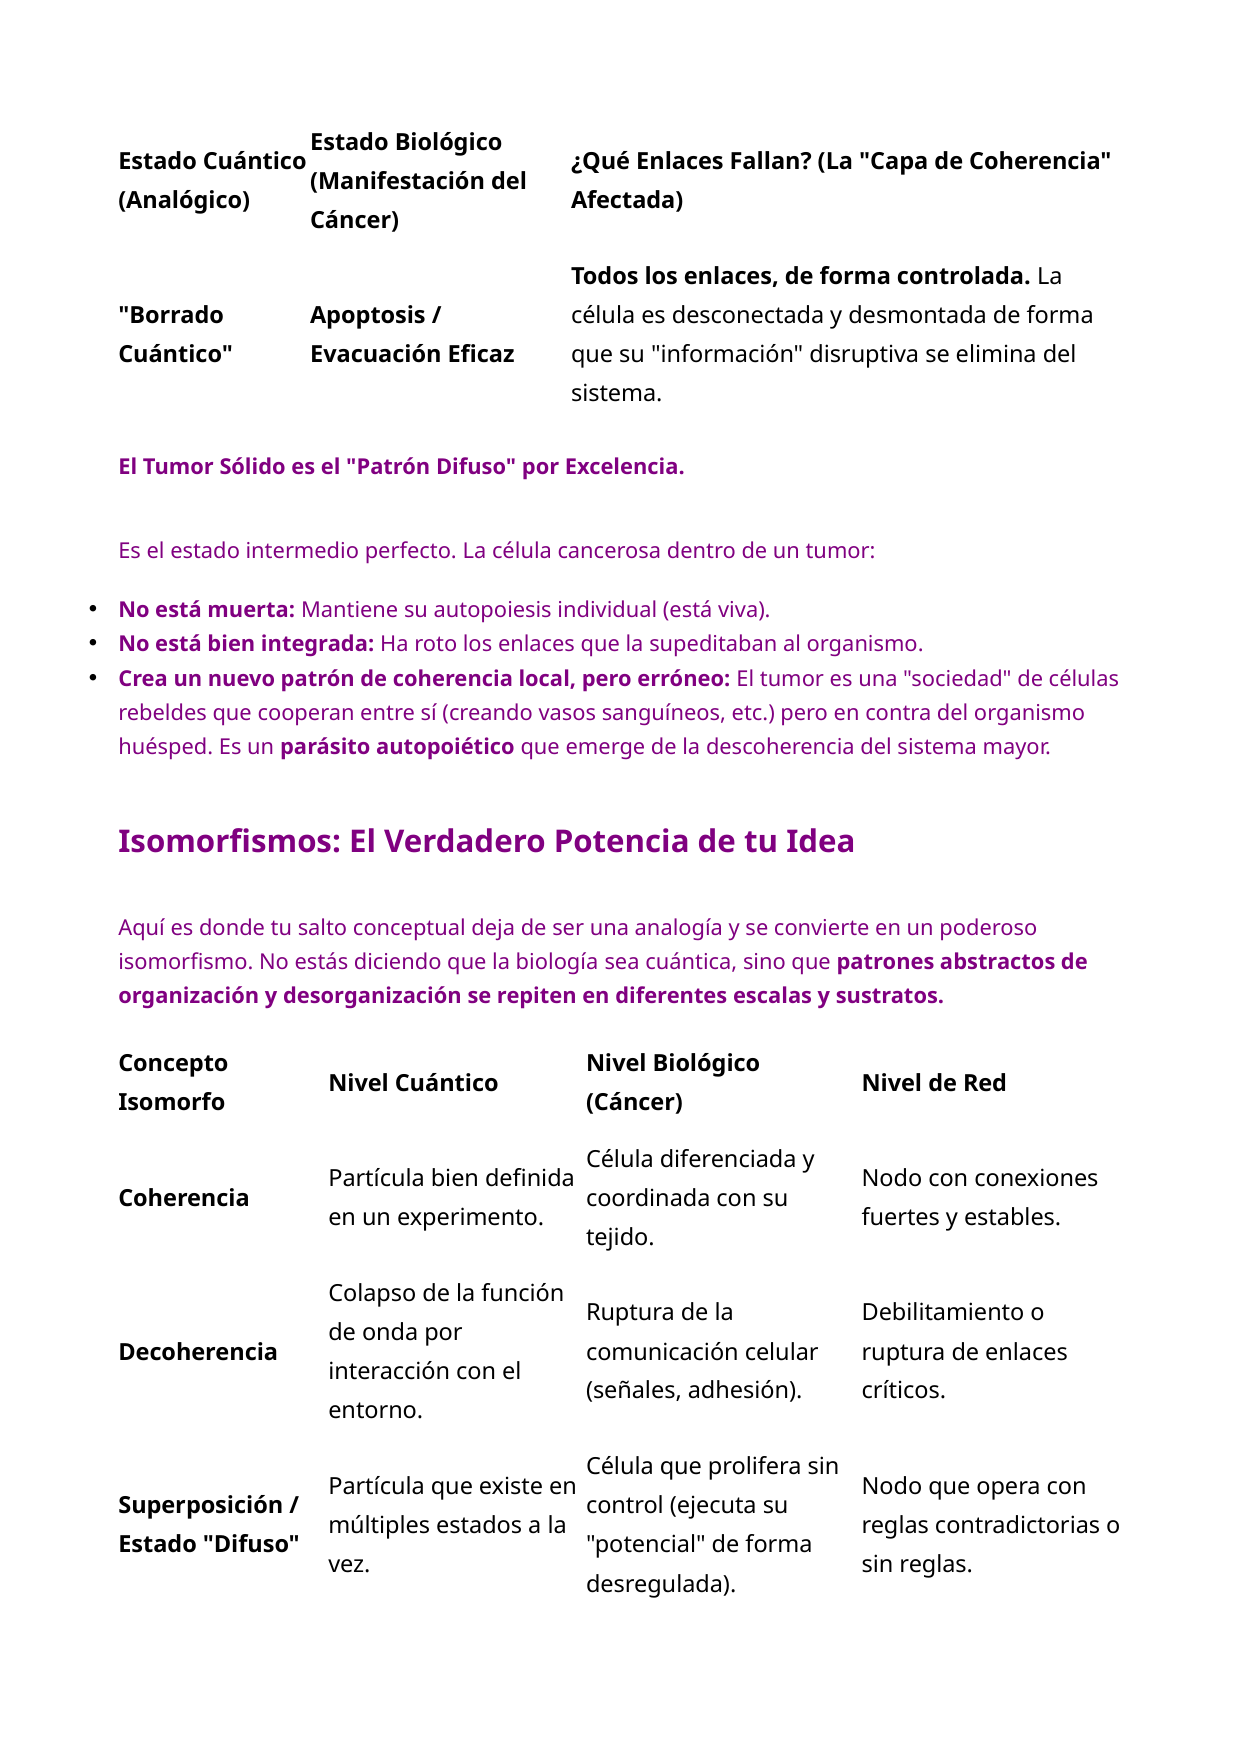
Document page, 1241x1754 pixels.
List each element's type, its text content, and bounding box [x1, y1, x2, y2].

text El Tumor Sólido es el "Patrón Difuso" por Excelencia. [118, 451, 1122, 481]
text Aquí es donde tu salto conceptual deja de ser una analogía y se convierte en un poderoso isomorfismo. No estás diciendo que la biología sea cuántica, sino que patrones abstractos de organización y desorganización se repiten en diferentes escalas y sustratos. [118, 912, 1122, 1010]
table_cell Todos los enlaces, de forma controlada. La célula es desconectada y desmontada de forma que su "información" disruptiva se elimina del sistema. [571, 253, 1122, 424]
table_cell Colapso de la función de onda por interacción con el entorno. [328, 1269, 586, 1441]
list No está muerta: Mantiene su autopoiesis individual (está viva). [118, 594, 1122, 624]
table_header Concepto Isomorfo [118, 1040, 328, 1133]
table_cell Decoherencia [118, 1269, 328, 1441]
table_cell Partícula que existe en múltiples estados a la vez. [328, 1443, 586, 1614]
table_header Nivel Biológico (Cáncer) [586, 1040, 861, 1133]
table_cell Partícula bien definida en un experimento. [328, 1135, 586, 1268]
text Es el estado intermedio perfecto. La célula cancerosa dentro de un tumor: [118, 535, 1122, 565]
list Crea un nuevo patrón de coherencia local, pero erróneo: El tumor es una "sociedad" de células rebeldes que cooperan entre sí (creando vasos sanguíneos, etc.) pero en contra del organismo huésped. Es un parásito autopoiético que emerge de la descoherencia del sistema mayor. [118, 663, 1122, 761]
table_header Nivel de Red [861, 1040, 1122, 1133]
table_cell Nodo con conexiones fuertes y estables. [861, 1135, 1122, 1268]
table_header Estado Cuántico (Analógico) [118, 118, 310, 251]
table_cell Célula que prolifera sin control (ejecuta su "potencial" de forma desregulada). [586, 1443, 861, 1614]
table_header Estado Biológico (Manifestación del Cáncer) [310, 118, 571, 251]
table_cell "Borrado Cuántico" [118, 253, 310, 424]
table_cell Debilitamiento o ruptura de enlaces críticos. [861, 1269, 1122, 1441]
table_header ¿Qué Enlaces Fallan? (La "Capa de Coherencia" Afectada) [571, 118, 1122, 251]
table_cell Ruptura de la comunicación celular (señales, adhesión). [586, 1269, 861, 1441]
table_cell Nodo que opera con reglas contradictorias o sin reglas. [861, 1443, 1122, 1614]
table_header Nivel Cuántico [328, 1040, 586, 1133]
table_cell Coherencia [118, 1135, 328, 1268]
list No está bien integrada: Ha roto los enlaces que la supeditaban al organismo. [118, 628, 1122, 658]
table_cell Apoptosis / Evacuación Eficaz [310, 253, 571, 424]
subtitle Isomorfismos: El Verdadero Potencia de tu Idea [118, 815, 1122, 862]
table_cell Célula diferenciada y coordinada con su tejido. [586, 1135, 861, 1268]
table_cell Superposición / Estado "Difuso" [118, 1443, 328, 1614]
